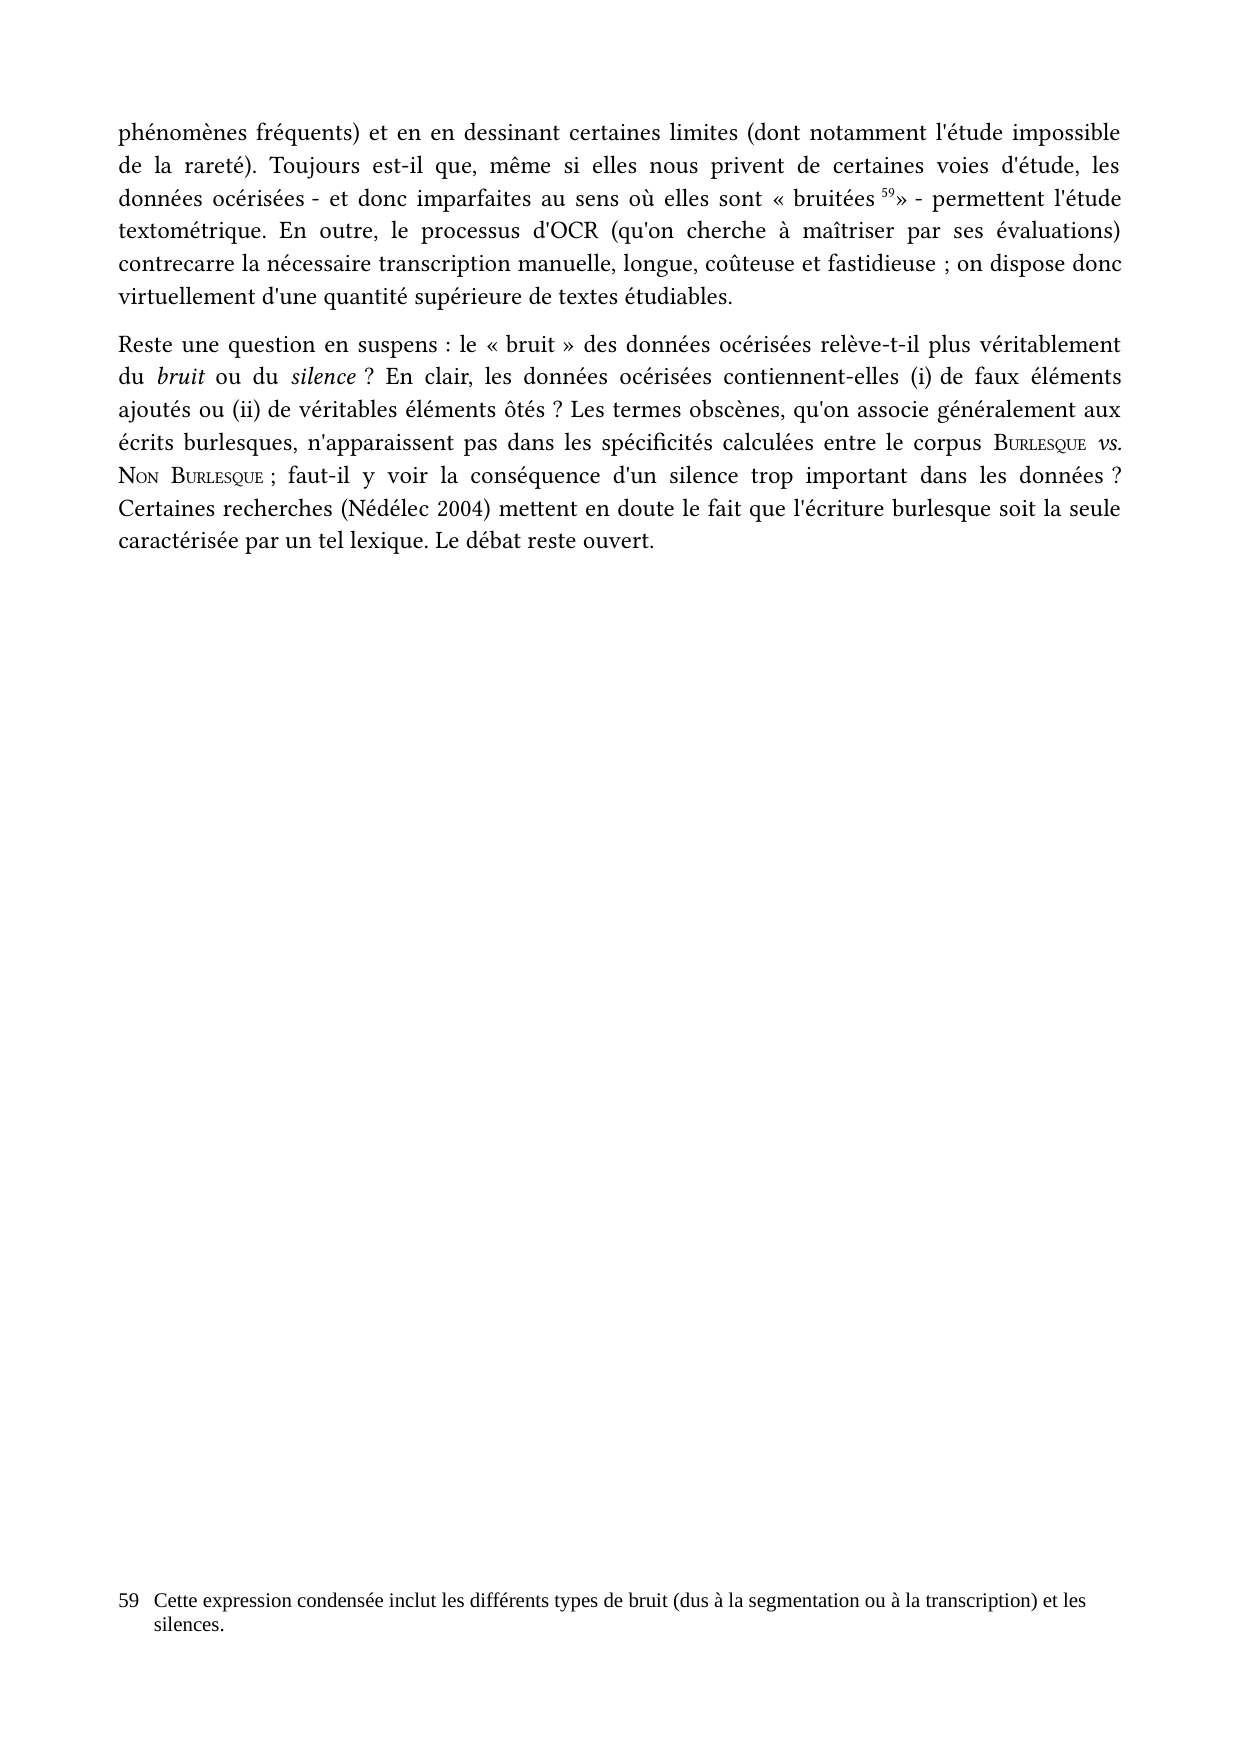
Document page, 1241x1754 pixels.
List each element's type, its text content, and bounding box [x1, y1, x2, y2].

text phénomènes fréquents) et en en dessinant certaines limites (dont notamment l'étude impossible de la rareté). Toujours est-il que, même si elles nous privent de certaines voies d'étude, les données océrisées - et donc imparfaites au sens où elles sont « bruitées » - permettent l'étude textométrique. En outre, le processus d'OCR (qu'on cherche à maîtriser par ses évaluations) contrecarre la nécessaire transcription manuelle, longue, coûteuse et fastidieuse ; on dispose donc virtuellement d'une quantité supérieure de textes étudiables. [118, 118, 1122, 311]
text Reste une question en suspens : le « bruit » des données océrisées relève-t-il plus véritablement du bruit ou du silence ? En clair, les données océrisées contiennent-elles (i) de faux éléments ajoutés ou (ii) de véritables éléments ôtés ? Les termes obscènes, qu'on associe généralement aux écrits burlesques, n'apparaissent pas dans les spécificités calculées entre le corpus Burlesque vs. Non Burlesque ; faut-il y voir la conséquence d'un silence trop important dans les données ? Certaines recherches (Nédélec 2004) mettent en doute le fait que l'écriture burlesque soit la seule caractérisée par un tel lexique. Le débat reste ouvert. [118, 329, 1122, 555]
text Cette expression condensée inclut les différents types de bruit (dus à la segmentation ou à la transcription) et les silences. [118, 1588, 1122, 1636]
